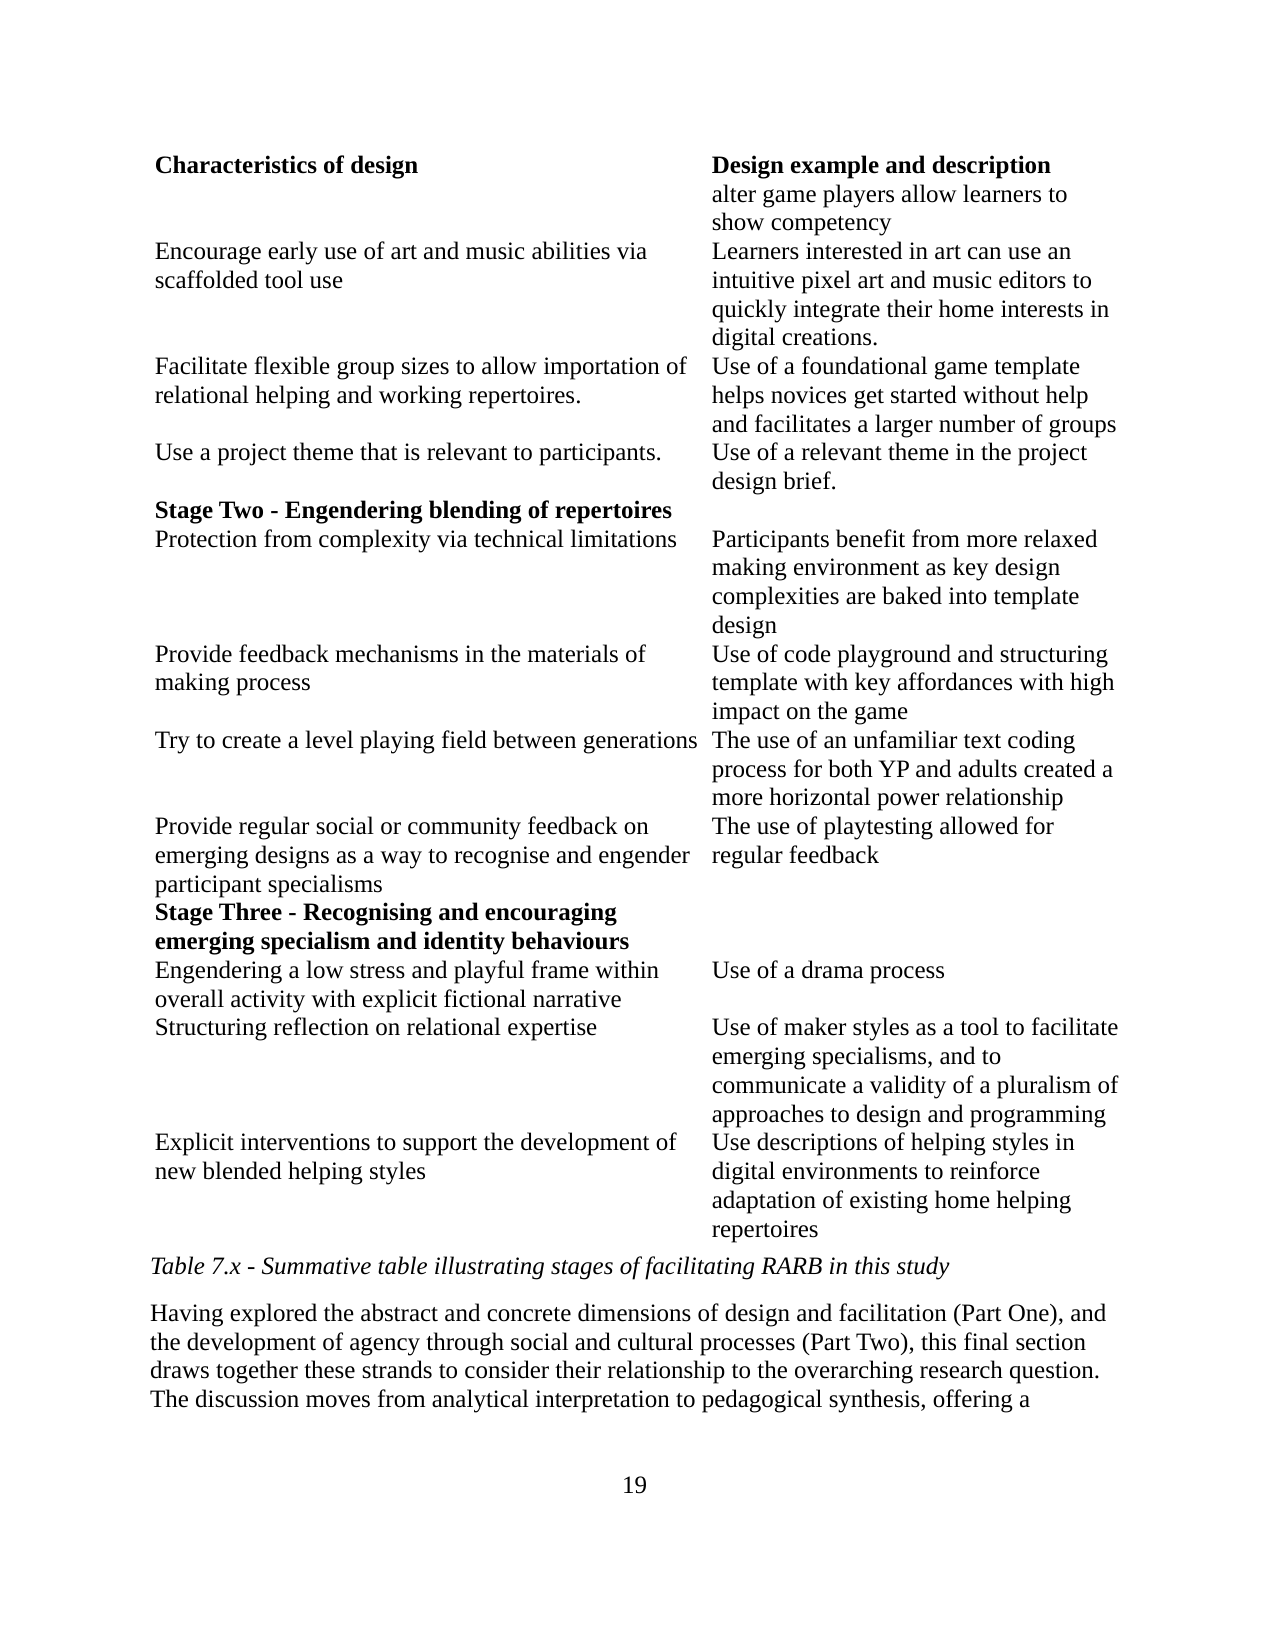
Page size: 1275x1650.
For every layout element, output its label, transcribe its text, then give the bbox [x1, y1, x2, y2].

table_cell Provide regular social or community feedback on emerging designs as a way to recognise and engender participant specialisms [150, 811, 707, 897]
table_cell Use of code playground and structuring template with key affordances with high impact on the game [707, 639, 1125, 725]
table_cell [150, 179, 707, 236]
table_cell Use of a drama process [707, 955, 1125, 1012]
text Having explored the abstract and concrete dimensions of design and facilitation (Part One), and the development of agency through social and cultural processes (Part Two), this final section draws together these strands to consider their relationship to the overarching research question. The discussion moves from analytical interpretation to pedagogical synthesis, offering a [150, 1298, 1125, 1413]
table_header Design example and description [707, 150, 1125, 179]
table_cell [707, 898, 1125, 955]
table_cell Facilitate flexible group sizes to allow importation of relational helping and working repertoires. [150, 351, 707, 437]
table_cell Use descriptions of helping styles in digital environments to reinforce adaptation of existing home helping repertoires [707, 1128, 1125, 1242]
text Table 7.x - Summative table illustrating stages of facilitating RARB in this study [150, 1251, 1125, 1280]
table_header Characteristics of design [150, 150, 707, 179]
table_cell The use of an unfamiliar text coding process for both YP and adults created a more horizontal power relationship [707, 725, 1125, 811]
table_cell The use of playtesting allowed for regular feedback [707, 811, 1125, 897]
table_cell Participants benefit from more relaxed making environment as key design complexities are baked into template design [707, 524, 1125, 639]
table_cell Try to create a level playing field between generations [150, 725, 707, 811]
table_cell Learners interested in art can use an intuitive pixel art and music editors to quickly integrate their home interests in digital creations. [707, 236, 1125, 351]
table_cell Stage Three - Recognising and encouraging emerging specialism and identity behaviours [150, 898, 707, 955]
table_cell Use of a relevant theme in the project design brief. [707, 438, 1125, 495]
table_cell Stage Two - Engendering blending of repertoires [150, 495, 707, 524]
table_cell [707, 495, 1125, 524]
table_cell Structuring reflection on relational expertise [150, 1013, 707, 1127]
table_cell Use of a foundational game template helps novices get started without help and facilitates a larger number of groups [707, 351, 1125, 437]
table_cell Engendering a low stress and playful frame within overall activity with explicit fictional narrative [150, 955, 707, 1012]
table_cell Provide feedback mechanisms in the materials of making process [150, 639, 707, 725]
table_cell Encourage early use of art and music abilities via scaffolded tool use [150, 236, 707, 351]
table_cell alter game players allow learners to show competency [707, 179, 1125, 236]
table_cell Protection from complexity via technical limitations [150, 524, 707, 639]
table_cell Use a project theme that is relevant to participants. [150, 438, 707, 495]
table_cell Explicit interventions to support the development of new blended helping styles [150, 1128, 707, 1242]
table_cell Use of maker styles as a tool to facilitate emerging specialisms, and to communicate a validity of a pluralism of approaches to design and programming [707, 1013, 1125, 1127]
